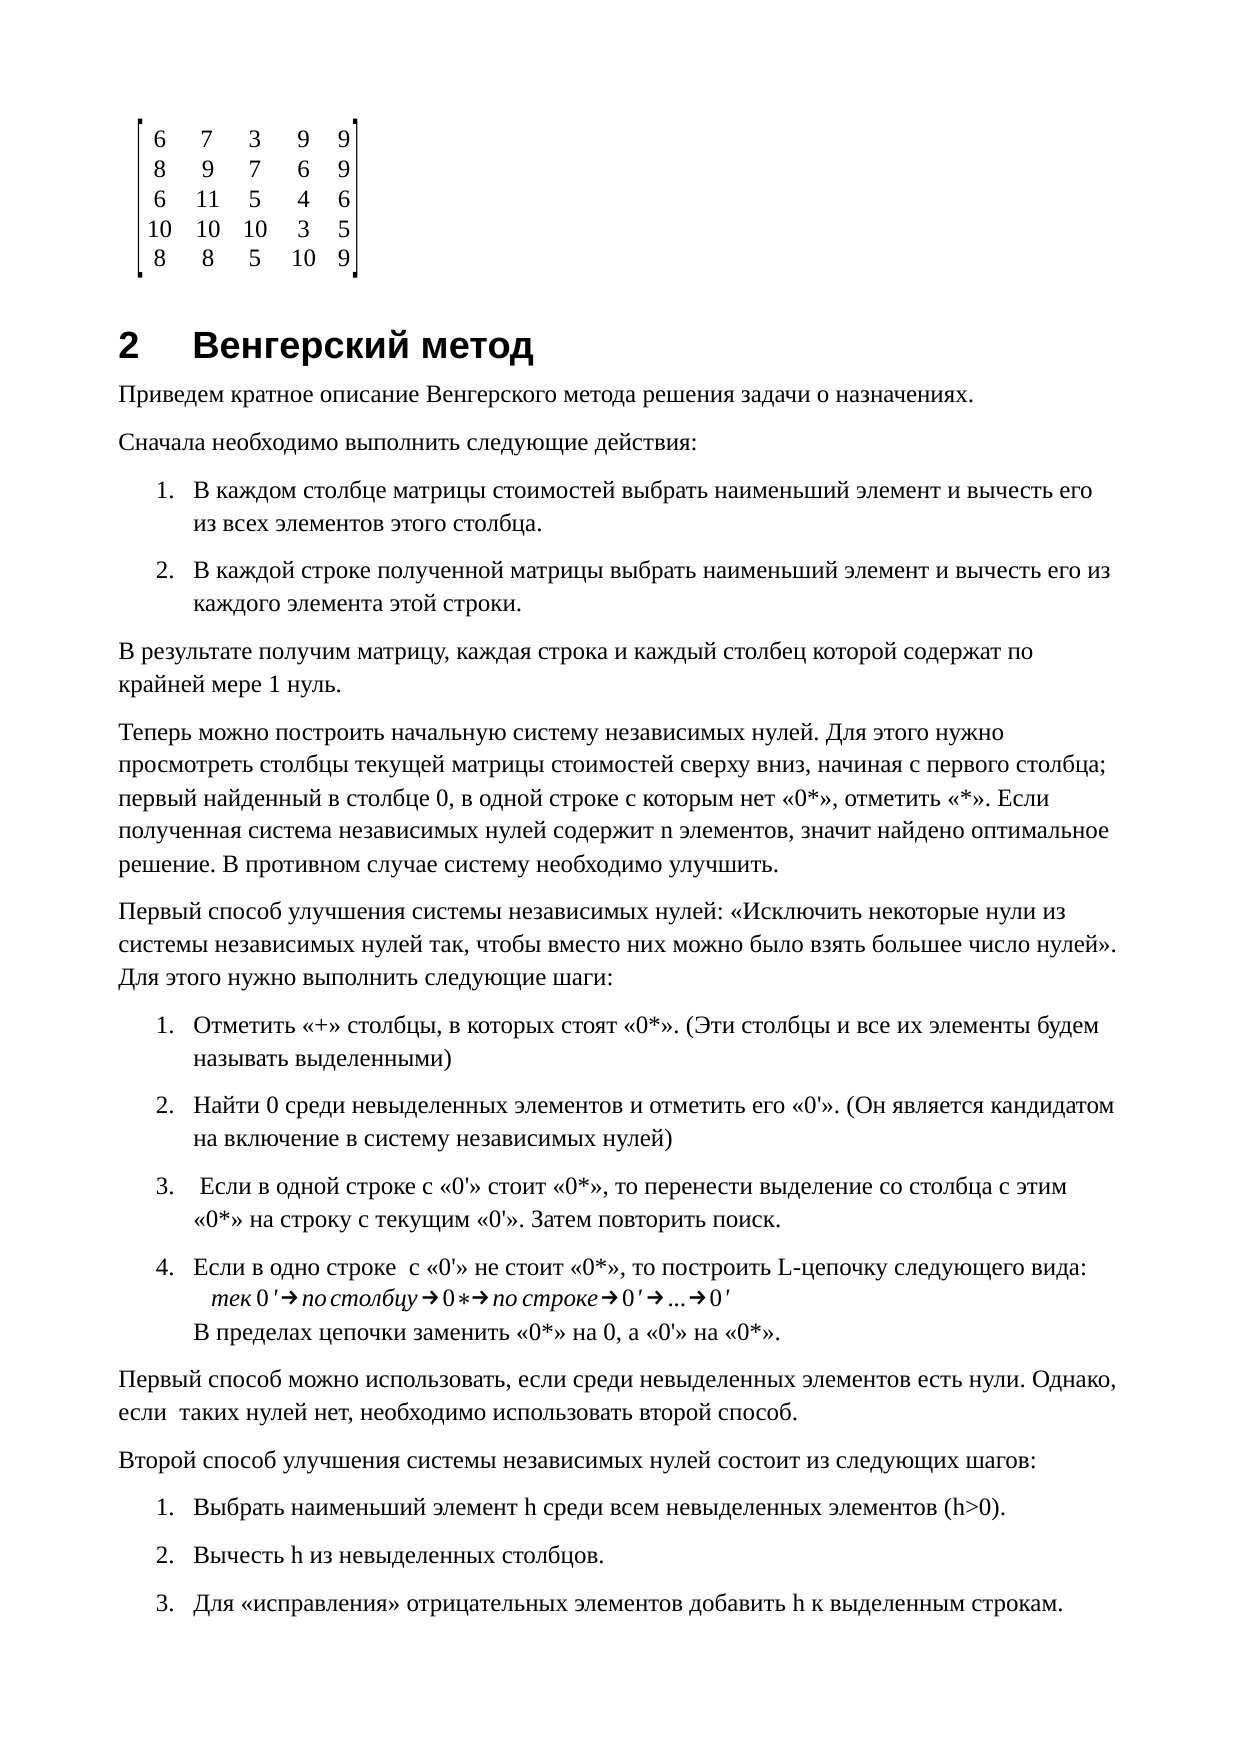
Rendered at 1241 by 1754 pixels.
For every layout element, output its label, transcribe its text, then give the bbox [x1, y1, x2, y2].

text Сначала необходимо выполнить следующие действия: [118, 427, 1122, 456]
text Второй способ улучшения системы независимых нулей состоит из следующих шагов: [118, 1445, 1122, 1474]
list Для «исправления» отрицательных элементов добавить h к выделенным строкам. [156, 1588, 1122, 1616]
subtitle Венгерский метод [118, 323, 1122, 367]
list Выбрать наименьший элемент h среди всем невыделенных элементов (h>0). [156, 1492, 1122, 1521]
list В каждом столбце матрицы стоимостей выбрать наименьший элемент и вычесть его из всех элементов этого столбца. [156, 475, 1122, 536]
text Теперь можно построить начальную систему независимых нулей. Для этого нужно просмотреть столбцы текущей матрицы стоимостей сверху вниз, начиная с первого столбца; первый найденный в столбце 0, в одной строке с которым нет «0*», отметить «*». Если полученная система независимых нулей содержит n элементов, значит найдено оптимальное решение. В противном случае систему необходимо улучшить. [118, 717, 1122, 877]
list Вычесть h из невыделенных столбцов. [156, 1540, 1122, 1569]
list Если в одной строке с «0'» стоит «0*», то перенести выделение со столбца с этим «0*» на строку с текущим «0'». Затем повторить поиск. [156, 1171, 1122, 1233]
list В каждой строке полученной матрицы выбрать наименьший элемент и вычесть его из каждого элемента этой строки. [156, 555, 1122, 617]
list Если в одно строке с «0'» не стоит «0*», то построить L-цепочку следующего вида: В пределах цепочки заменить «0*» на 0, а «0'» на «0*». [156, 1252, 1122, 1345]
text Первый способ можно использовать, если среди невыделенных элементов есть нули. Однако, если таких нулей нет, необходимо использовать второй способ. [118, 1364, 1122, 1426]
text Приведем кратное описание Венгерского метода решения задачи о назначениях. [118, 379, 1122, 408]
text В результате получим матрицу, каждая строка и каждый столбец которой содержат по крайней мере 1 нуль. [118, 636, 1122, 698]
text Первый способ улучшения системы независимых нулей: «Исключить некоторые нули из системы независимых нулей так, чтобы вместо них можно было взять большее число нулей». Для этого нужно выполнить следующие шаги: [118, 896, 1122, 991]
list Найти 0 среди невыделенных элементов и отметить его «0'». (Он является кандидатом на включение в систему независимых нулей) [156, 1091, 1122, 1152]
list Отметить «+» столбцы, в которых стоят «0*». (Эти столбцы и все их элементы будем называть выделенными) [156, 1010, 1122, 1072]
